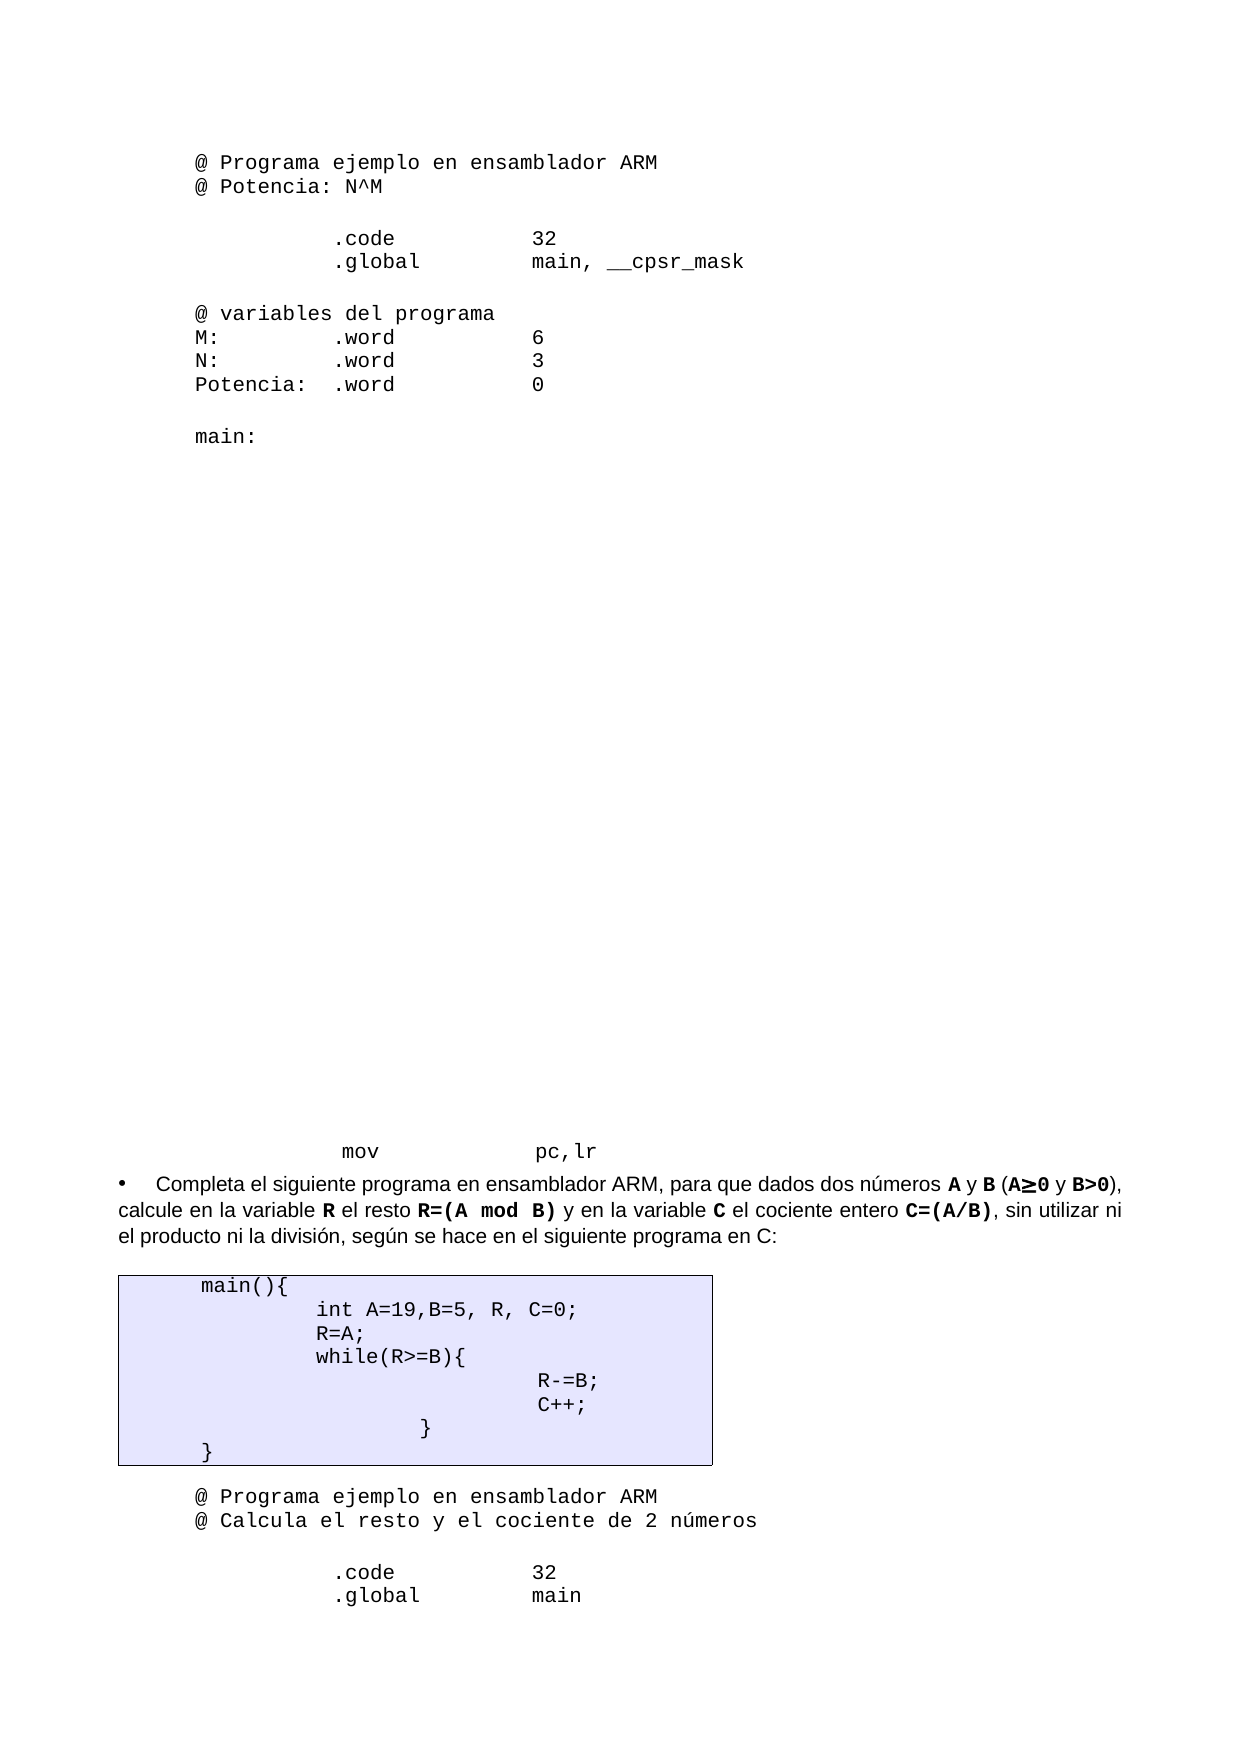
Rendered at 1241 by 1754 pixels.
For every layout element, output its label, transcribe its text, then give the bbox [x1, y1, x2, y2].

text .global main, __cpsr_mask [177, 251, 1122, 275]
text .global main [177, 1585, 1122, 1609]
text @ Calcula el resto y el cociente de 2 números [177, 1510, 1122, 1534]
table_header main(){ int A=19,B=5, R, C=0; R=A; while(R>=B){ R-=B; C++; } } [119, 1276, 712, 1465]
text .code 32 [177, 228, 1122, 251]
text N: .word 3 [177, 350, 1122, 374]
text @ variables del programa [177, 303, 1122, 327]
text Potencia: .word 0 [177, 374, 1122, 398]
text @ Programa ejemplo en ensamblador ARM [177, 152, 1122, 176]
list Completa el siguiente programa en ensamblador ARM, para que dados dos números A y B (A≥0 y B>0), calcule en la variable R el resto R=(A mod B) y en la variable C el cociente entero C=(A/B), sin utilizar ni el producto ni la división, según se hace en el siguiente programa en C: [81, 1171, 1122, 1248]
text @ Potencia: N^M [177, 176, 1122, 200]
text M: .word 6 [177, 327, 1122, 350]
text main: [177, 426, 1122, 449]
text @ Programa ejemplo en ensamblador ARM [177, 1486, 1122, 1510]
text .code 32 [177, 1562, 1122, 1585]
text mov pc,lr [151, 1141, 1122, 1165]
